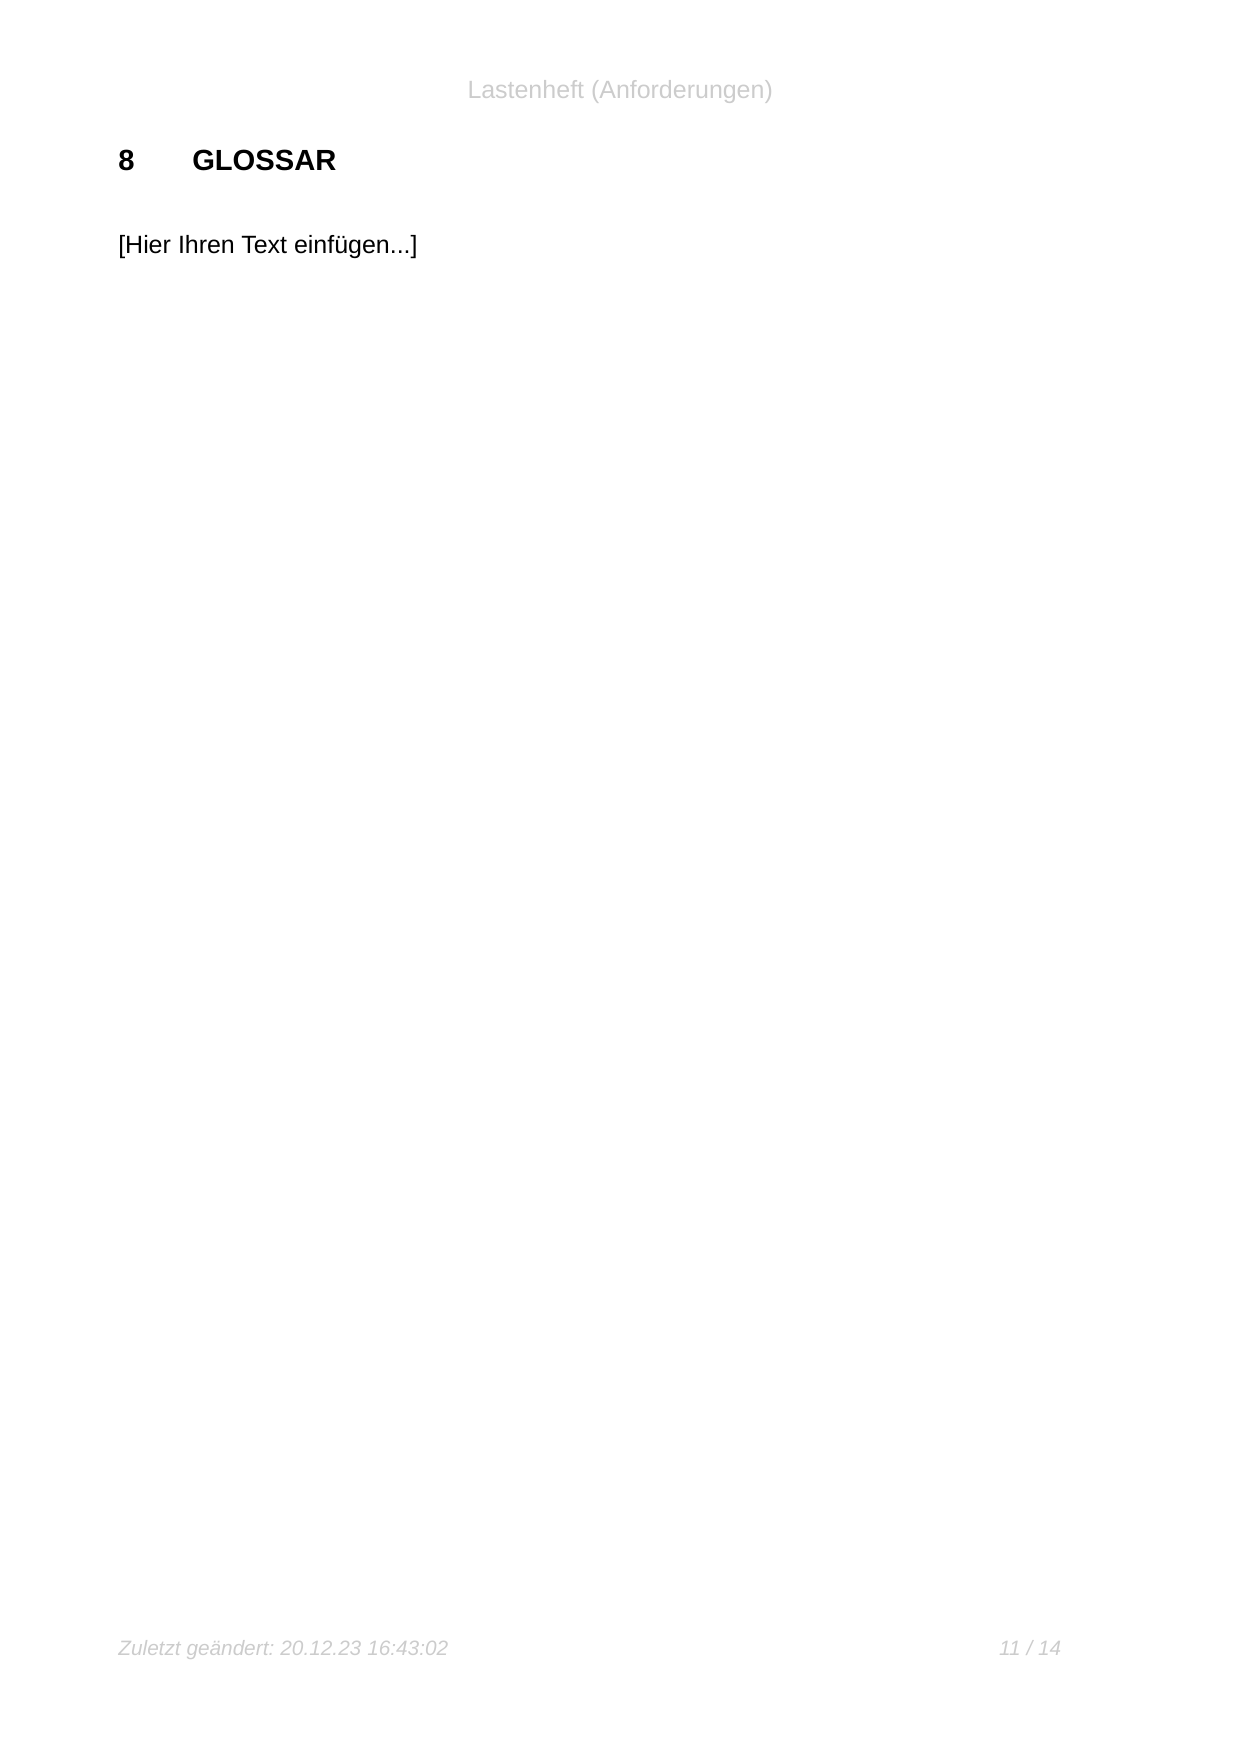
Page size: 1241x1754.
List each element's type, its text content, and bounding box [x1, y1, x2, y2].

subtitle Glossar [118, 143, 1122, 177]
text [Hier Ihren Text einfügen...] [118, 230, 1122, 259]
